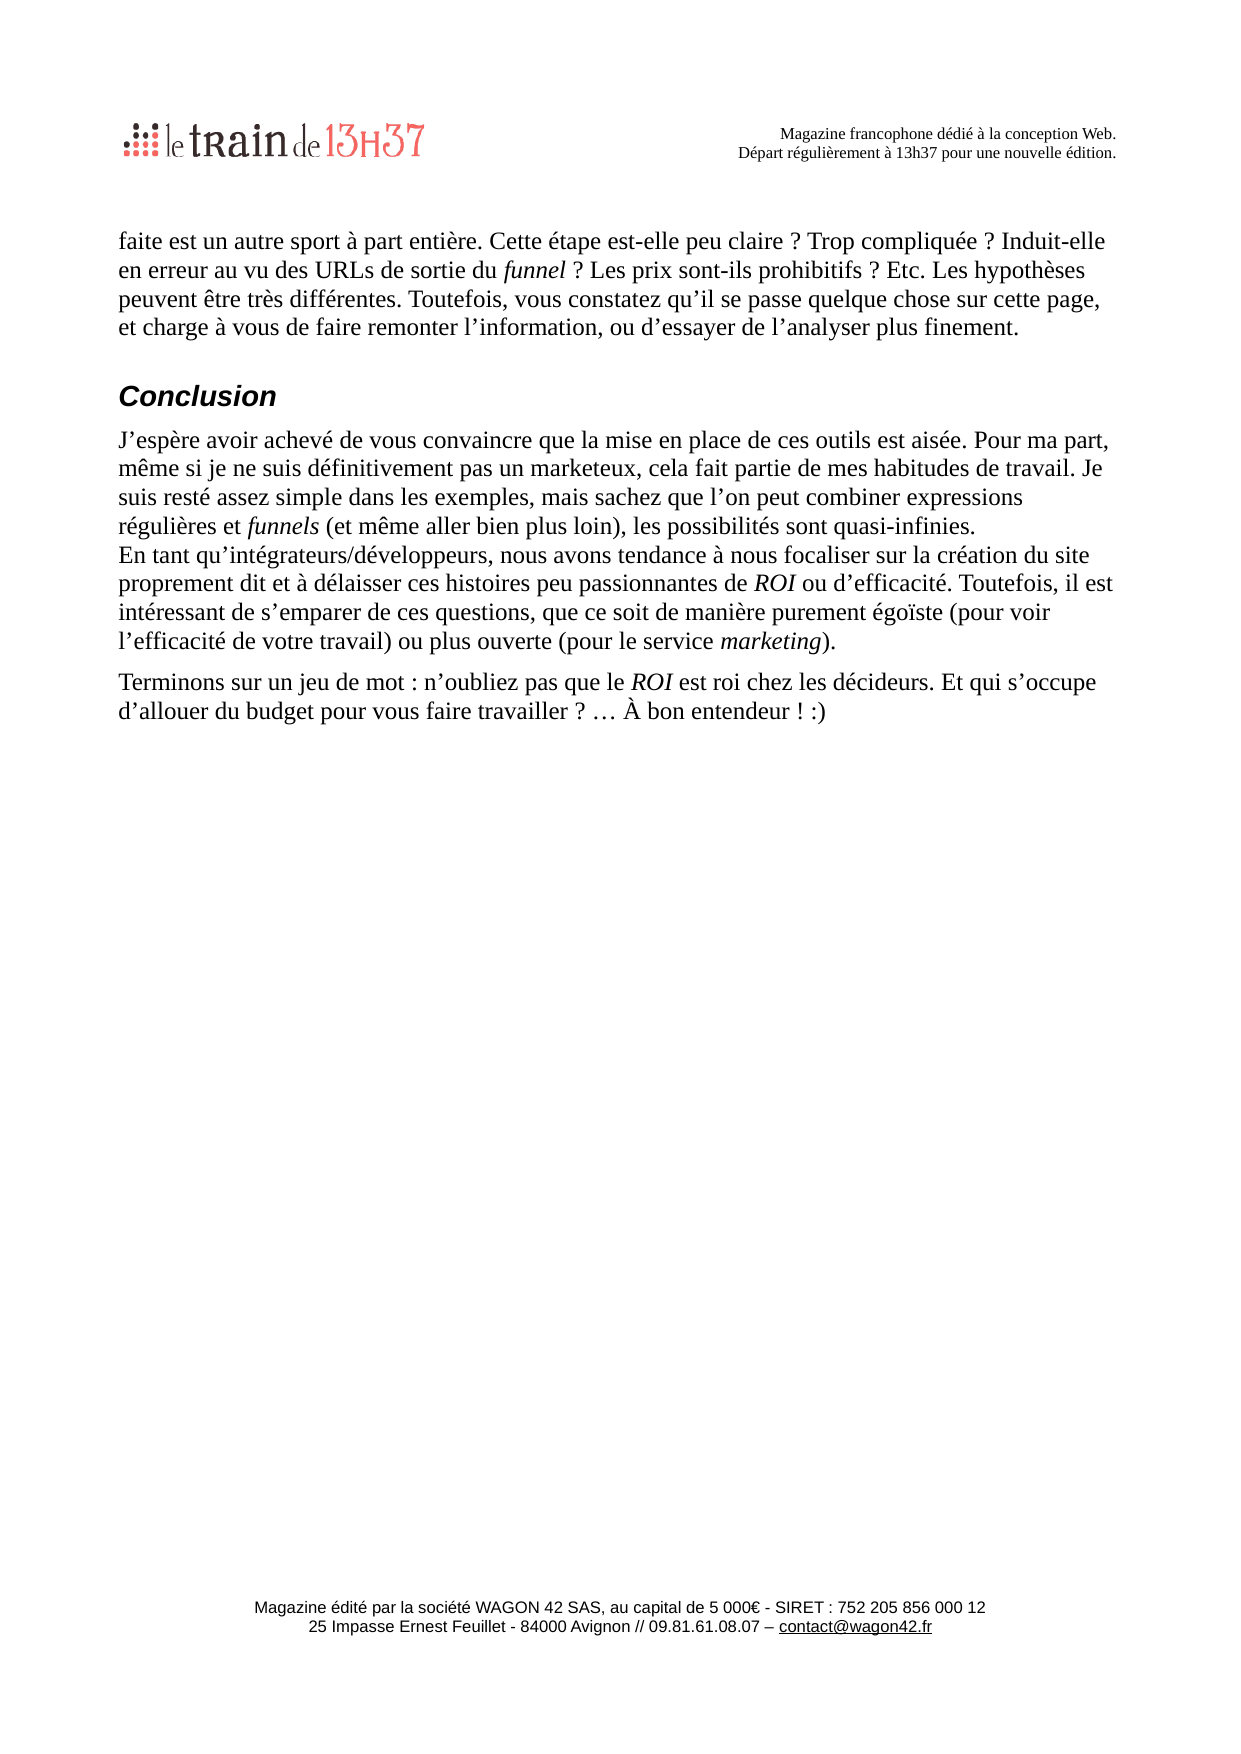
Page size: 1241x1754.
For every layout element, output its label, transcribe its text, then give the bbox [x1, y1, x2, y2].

text Terminons sur un jeu de mot : n’oubliez pas que le ROI est roi chez les décideurs. Et qui s’occupe d’allouer du budget pour vous faire travailler ? … À bon entendeur ! :) [118, 667, 1122, 725]
text En tant qu’intégrateurs/développeurs, nous avons tendance à nous focaliser sur la création du site proprement dit et à délaisser ces histoires peu passionnantes de ROI ou d’efficacité. Toutefois, il est intéressant de s’emparer de ces questions, que ce soit de manière purement égoïste (pour voir l’efficacité de votre travail) ou plus ouverte (pour le service marketing). [118, 540, 1122, 655]
subtitle Conclusion [118, 379, 1122, 412]
text faite est un autre sport à part entière. Cette étape est-elle peu claire ? Trop compliquée ? Induit-elle en erreur au vu des URLs de sortie du funnel ? Les prix sont-ils prohibitifs ? Etc. Les hypothèses peuvent être très différentes. Toutefois, vous constatez qu’il se passe quelque chose sur cette page, et charge à vous de faire remonter l’information, ou d’essayer de l’analyser plus finement. [118, 226, 1122, 341]
picture [123, 123, 425, 157]
text J’espère avoir achevé de vous convaincre que la mise en place de ces outils est aisée. Pour ma part, même si je ne suis définitivement pas un marketeux, cela fait partie de mes habitudes de travail. Je suis resté assez simple dans les exemples, mais sachez que l’on peut combiner expressions régulières et funnels (et même aller bien plus loin), les possibilités sont quasi-infinies. [118, 425, 1122, 540]
